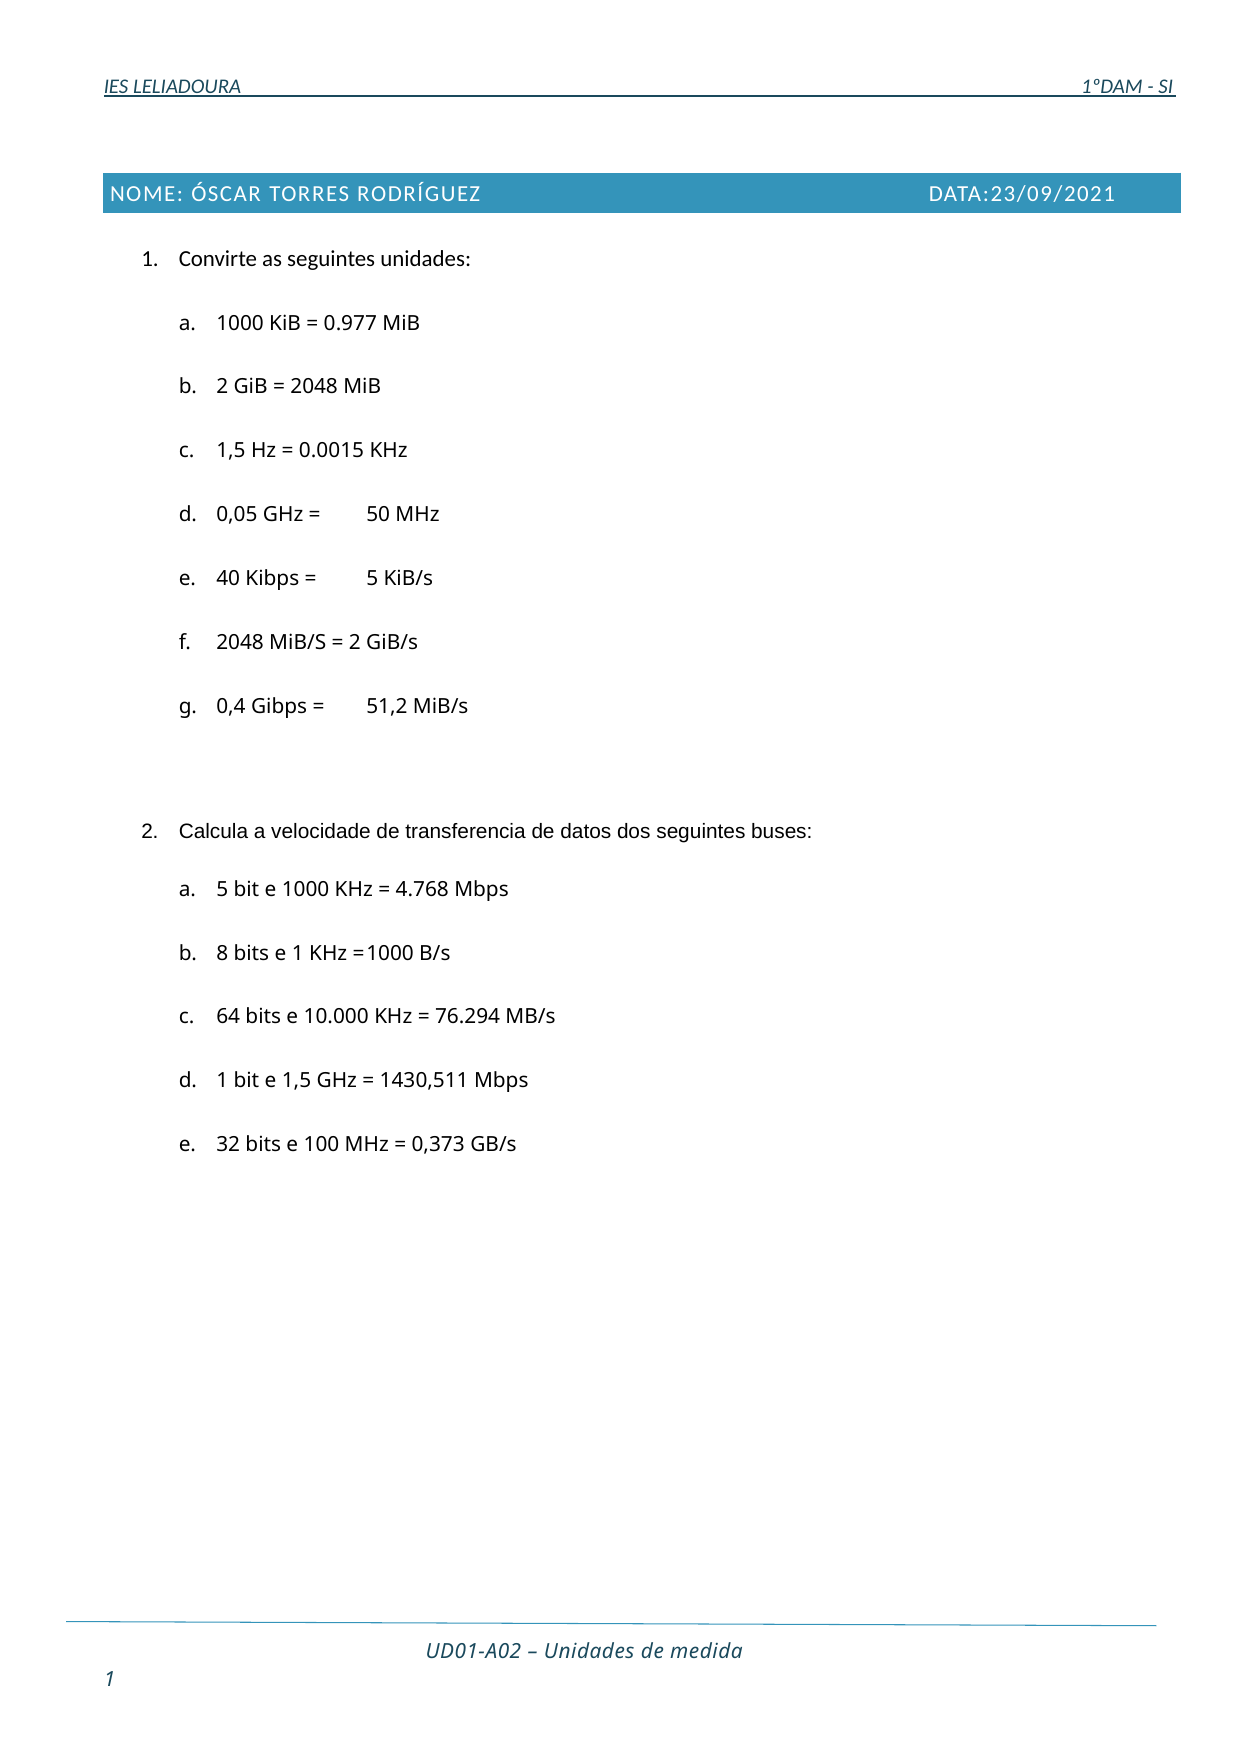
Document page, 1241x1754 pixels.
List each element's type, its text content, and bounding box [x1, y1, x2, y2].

list 5 bit e 1000 KHz = 4.768 Mbps [178, 874, 1181, 902]
list 1,5 Hz = 0.0015 KHz [178, 436, 1181, 464]
list 40 Kibps = 5 KiB/s [178, 563, 1181, 592]
list 1000 KiB = 0.977 MiB [178, 308, 1181, 336]
list 0,4 Gibps = 51,2 MiB/s [178, 691, 1181, 719]
list 32 bits e 100 MHz = 0,373 GB/s [178, 1129, 1181, 1158]
list 1 bit e 1,5 GHz = 1430,511 Mbps [178, 1065, 1181, 1094]
list 8 bits e 1 KHz = 1000 B/s [178, 938, 1181, 966]
list Convirte as seguintes unidades: [141, 244, 1181, 272]
list 2 GiB = 2048 MiB [178, 372, 1181, 400]
list 0,05 GHz = 50 MHz [178, 499, 1181, 528]
list 64 bits e 10.000 KHz = 76.294 MB/s [178, 1002, 1181, 1030]
list 2048 MiB/S = 2 GiB/s [178, 627, 1181, 656]
subtitle NOME: Óscar torres rodríguez data:23/09/2021 [110, 179, 1175, 207]
list Calcula a velocidade de transferencia de datos dos seguintes buses: [141, 819, 1181, 843]
